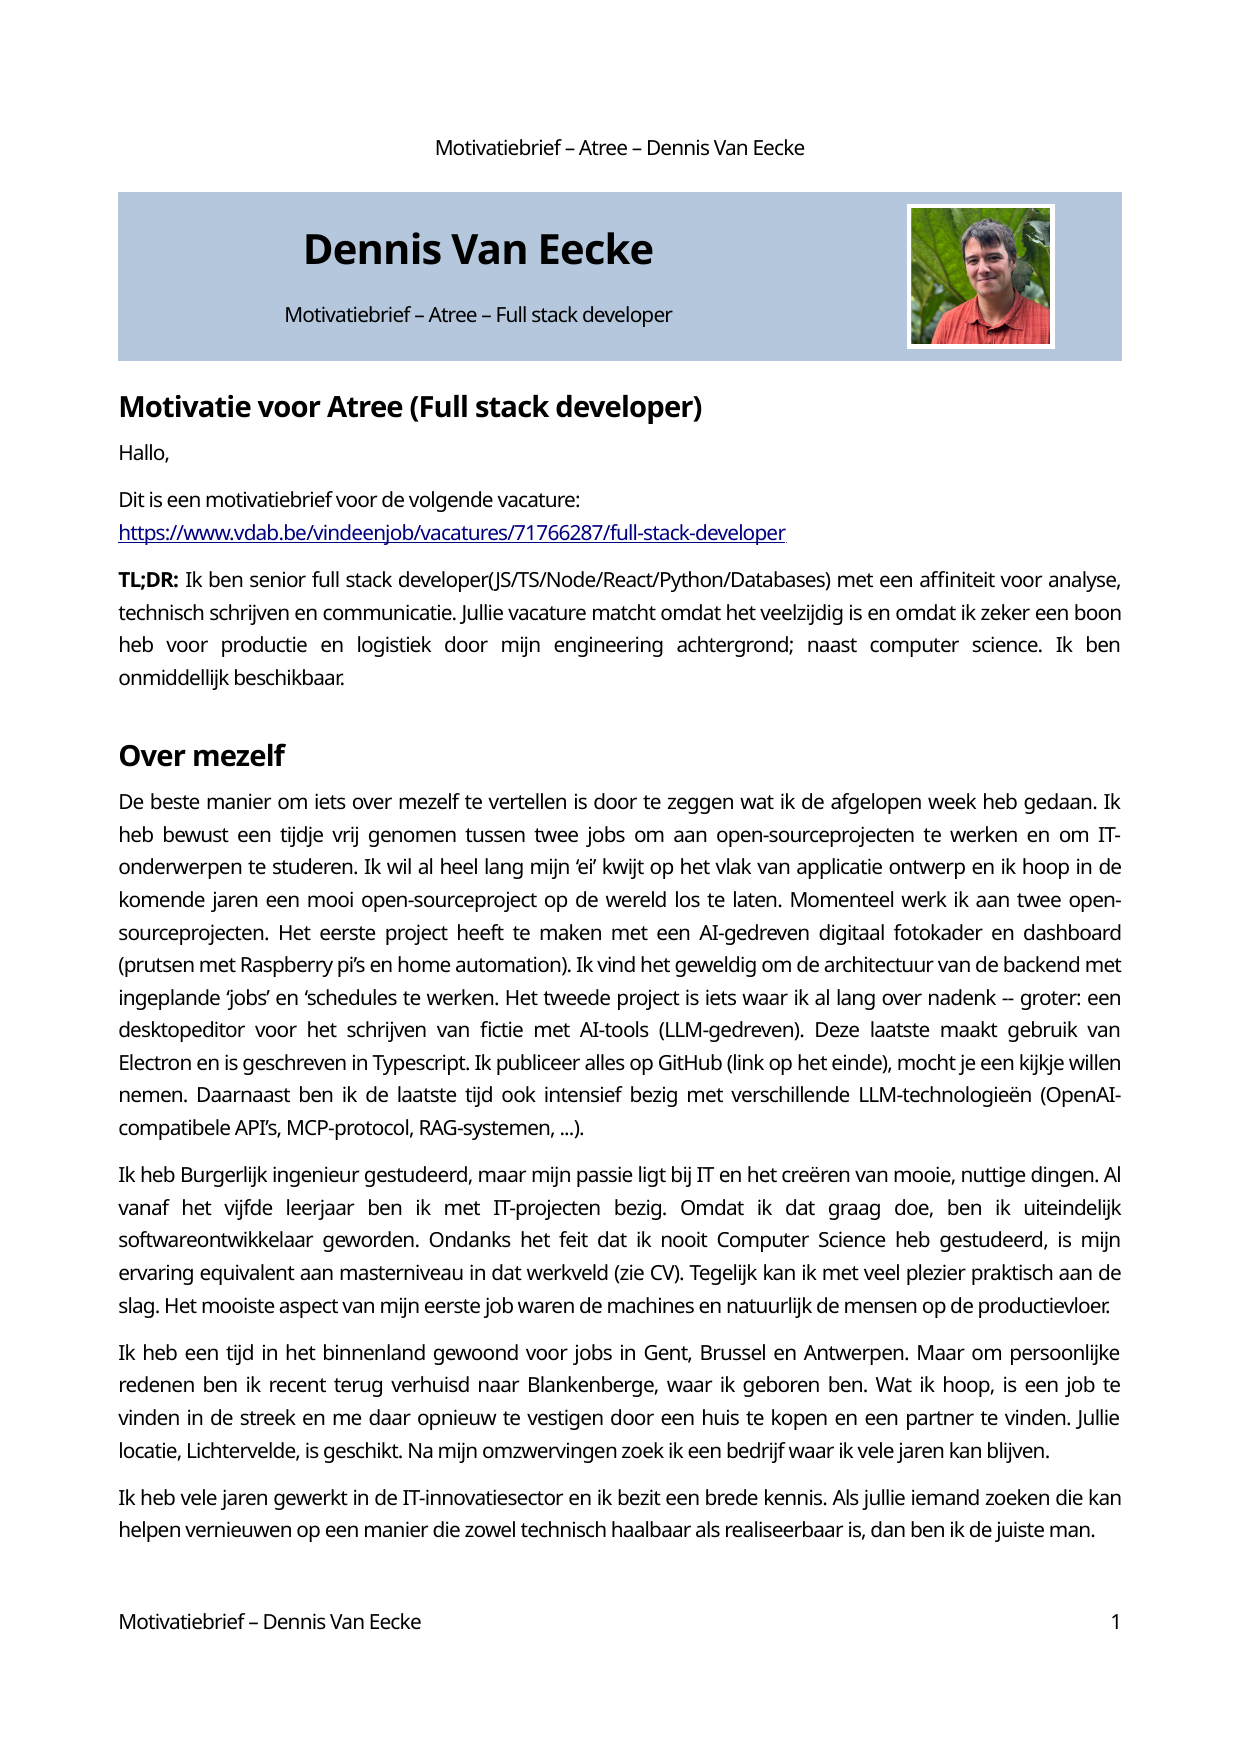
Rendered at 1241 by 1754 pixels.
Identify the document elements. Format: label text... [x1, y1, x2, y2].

text TL;DR: Ik ben senior full stack developer(JS/TS/Node/React/Python/Databases) met een affiniteit voor analyse, technisch schrijven en communicatie. Jullie vacature matcht omdat het veelzijdig is en omdat ik zeker een boon heb voor productie en logistiek door mijn engineering achtergrond; naast computer science. Ik ben onmiddellijk beschikbaar. [118, 565, 1122, 691]
table_header Dennis Van Eecke Motivatiebrief – Atree – Full stack developer [118, 192, 839, 361]
picture [971, 257, 1049, 293]
text Ik heb een tijd in het binnenland gewoond voor jobs in Gent, Brussel en Antwerpen. Maar om persoonlijke redenen ben ik recent terug verhuisd naar Blankenberge, waar ik geboren ben. Wat ik hoop, is een job te vinden in de streek en me daar opnieuw te vestigen door een huis te kopen en een partner te vinden. Jullie locatie, Lichtervelde, is geschikt. Na mijn omzwervingen zoek ik een bedrijf waar ik vele jaren kan blijven. [118, 1338, 1122, 1464]
table_header [839, 192, 1122, 361]
text Ik heb vele jaren gewerkt in de IT-innovatiesector en ik bezit een brede kennis. Als jullie iemand zoeken die kan helpen vernieuwen op een manier die zowel technisch haalbaar als realiseerbaar is, dan ben ik de juiste man. [118, 1483, 1122, 1544]
text Dit is een motivatiebrief voor de volgende vacature: https://www.vdab.be/vindeenjob/vacatures/71766287/full-stack-developer [118, 485, 1122, 546]
subtitle Motivatie voor Atree (Full stack developer) [118, 386, 1122, 426]
text Ik heb Burgerlijk ingenieur gestudeerd, maar mijn passie ligt bij IT en het creëren van mooie, nuttige dingen. Al vanaf het vijfde leerjaar ben ik met IT-projecten bezig. Omdat ik dat graag doe, ben ik uiteindelijk softwareontwikkelaar geworden. Ondanks het feit dat ik nooit Computer Science heb gestudeerd, is mijn ervaring equivalent aan masterniveau in dat werkveld (zie CV). Tegelijk kan ik met veel plezier praktisch aan de slag. Het mooiste aspect van mijn eerste job waren de machines en natuurlijk de mensen op de productievloer. [118, 1160, 1122, 1319]
text Hallo, [118, 438, 1122, 466]
text De beste manier om iets over mezelf te vertellen is door te zeggen wat ik de afgelopen week heb gedaan. Ik heb bewust een tijdje vrij genomen tussen twee jobs om aan open-sourceprojecten te werken en om IT-onderwerpen te studeren. Ik wil al heel lang mijn ‘ei’ kwijt op het vlak van applicatie ontwerp en ik hoop in de komende jaren een mooi open-sourceproject op de wereld los te laten. Momenteel werk ik aan twee open-sourceprojecten. Het eerste project heeft te maken met een AI-gedreven digitaal fotokader en dashboard (prutsen met Raspberry pi’s en home automation). Ik vind het geweldig om de architectuur van de backend met ingeplande ‘jobs’ en ‘schedules te werken. Het tweede project is iets waar ik al lang over nadenk -- groter: een desktopeditor voor het schrijven van fictie met AI-tools (LLM-gedreven). Deze laatste maakt gebruik van Electron en is geschreven in Typescript. Ik publiceer alles op GitHub (link op het einde), mocht je een kijkje willen nemen. Daarnaast ben ik de laatste tijd ook intensief bezig met verschillende LLM-technologieën (OpenAI-compatibele API’s, MCP-protocol, RAG-systemen, ...). [118, 787, 1122, 1142]
subtitle Over mezelf [118, 735, 1122, 775]
